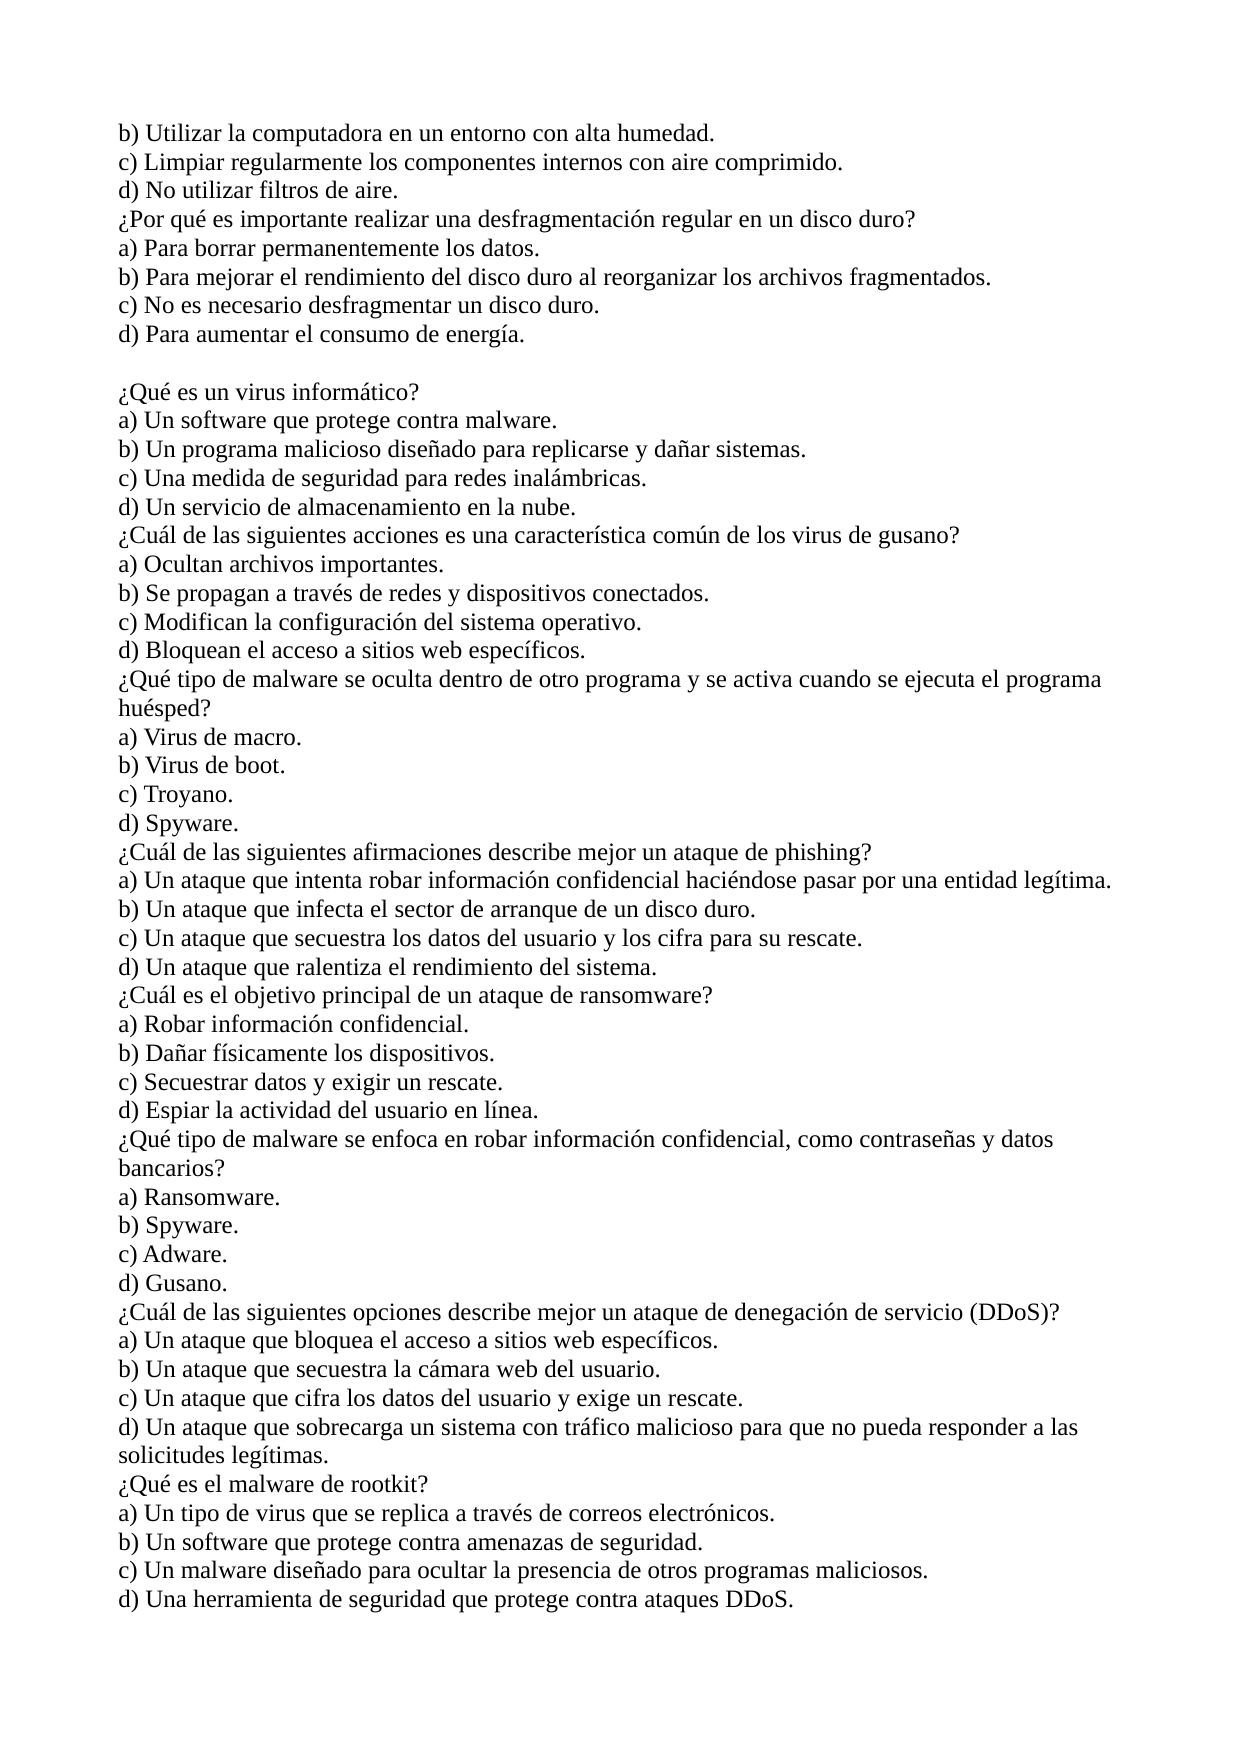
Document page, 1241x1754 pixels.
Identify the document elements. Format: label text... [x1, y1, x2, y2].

text d) Spyware. [118, 808, 1122, 837]
text a) Ocultan archivos importantes. [118, 549, 1122, 578]
text b) Un programa malicioso diseñado para replicarse y dañar sistemas. [118, 434, 1122, 463]
text ¿Qué tipo de malware se oculta dentro de otro programa y se activa cuando se ejecuta el programa huésped? [118, 664, 1122, 722]
text b) Spyware. [118, 1211, 1122, 1239]
text d) Una herramienta de seguridad que protege contra ataques DDoS. [118, 1584, 1122, 1613]
text ¿Cuál de las siguientes opciones describe mejor un ataque de denegación de servicio (DDoS)? [118, 1297, 1122, 1326]
text ¿Qué tipo de malware se enfoca en robar información confidencial, como contraseñas y datos bancarios? [118, 1124, 1122, 1182]
text a) Virus de macro. [118, 722, 1122, 751]
text ¿Qué es el malware de rootkit? [118, 1469, 1122, 1498]
text c) Una medida de seguridad para redes inalámbricas. [118, 463, 1122, 492]
text d) Espiar la actividad del usuario en línea. [118, 1096, 1122, 1124]
text c) Secuestrar datos y exigir un rescate. [118, 1067, 1122, 1096]
text c) Modifican la configuración del sistema operativo. [118, 607, 1122, 636]
text b) Un software que protege contra amenazas de seguridad. [118, 1527, 1122, 1556]
text c) Un ataque que cifra los datos del usuario y exige un rescate. [118, 1383, 1122, 1412]
text c) Un malware diseñado para ocultar la presencia de otros programas maliciosos. [118, 1556, 1122, 1584]
text a) Un tipo de virus que se replica a través de correos electrónicos. [118, 1498, 1122, 1527]
text d) Bloquean el acceso a sitios web específicos. [118, 636, 1122, 664]
text c) Limpiar regularmente los componentes internos con aire comprimido. [118, 147, 1122, 176]
text a) Robar información confidencial. [118, 1009, 1122, 1038]
text b) Utilizar la computadora en un entorno con alta humedad. [118, 118, 1122, 147]
text a) Ransomware. [118, 1182, 1122, 1211]
text b) Un ataque que infecta el sector de arranque de un disco duro. [118, 894, 1122, 923]
text d) Para aumentar el consumo de energía. [118, 319, 1122, 348]
text b) Dañar físicamente los dispositivos. [118, 1038, 1122, 1067]
text d) No utilizar filtros de aire. [118, 176, 1122, 204]
text a) Un ataque que intenta robar información confidencial haciéndose pasar por una entidad legítima. [118, 866, 1122, 894]
text ¿Qué es un virus informático? [118, 377, 1122, 406]
text ¿Por qué es importante realizar una desfragmentación regular en un disco duro? [118, 204, 1122, 233]
text ¿Cuál de las siguientes acciones es una característica común de los virus de gusano? [118, 521, 1122, 549]
text a) Para borrar permanentemente los datos. [118, 233, 1122, 262]
text d) Gusano. [118, 1268, 1122, 1297]
text c) Adware. [118, 1239, 1122, 1268]
text ¿Cuál es el objetivo principal de un ataque de ransomware? [118, 981, 1122, 1009]
text c) No es necesario desfragmentar un disco duro. [118, 291, 1122, 319]
text b) Un ataque que secuestra la cámara web del usuario. [118, 1354, 1122, 1383]
text ¿Cuál de las siguientes afirmaciones describe mejor un ataque de phishing? [118, 837, 1122, 866]
text d) Un ataque que ralentiza el rendimiento del sistema. [118, 952, 1122, 981]
text b) Para mejorar el rendimiento del disco duro al reorganizar los archivos fragmentados. [118, 262, 1122, 291]
text d) Un ataque que sobrecarga un sistema con tráfico malicioso para que no pueda responder a las solicitudes legítimas. [118, 1412, 1122, 1469]
text a) Un software que protege contra malware. [118, 406, 1122, 434]
text b) Se propagan a través de redes y dispositivos conectados. [118, 578, 1122, 607]
text b) Virus de boot. [118, 751, 1122, 779]
text a) Un ataque que bloquea el acceso a sitios web específicos. [118, 1326, 1122, 1354]
text d) Un servicio de almacenamiento en la nube. [118, 492, 1122, 521]
text c) Troyano. [118, 779, 1122, 808]
text c) Un ataque que secuestra los datos del usuario y los cifra para su rescate. [118, 923, 1122, 952]
